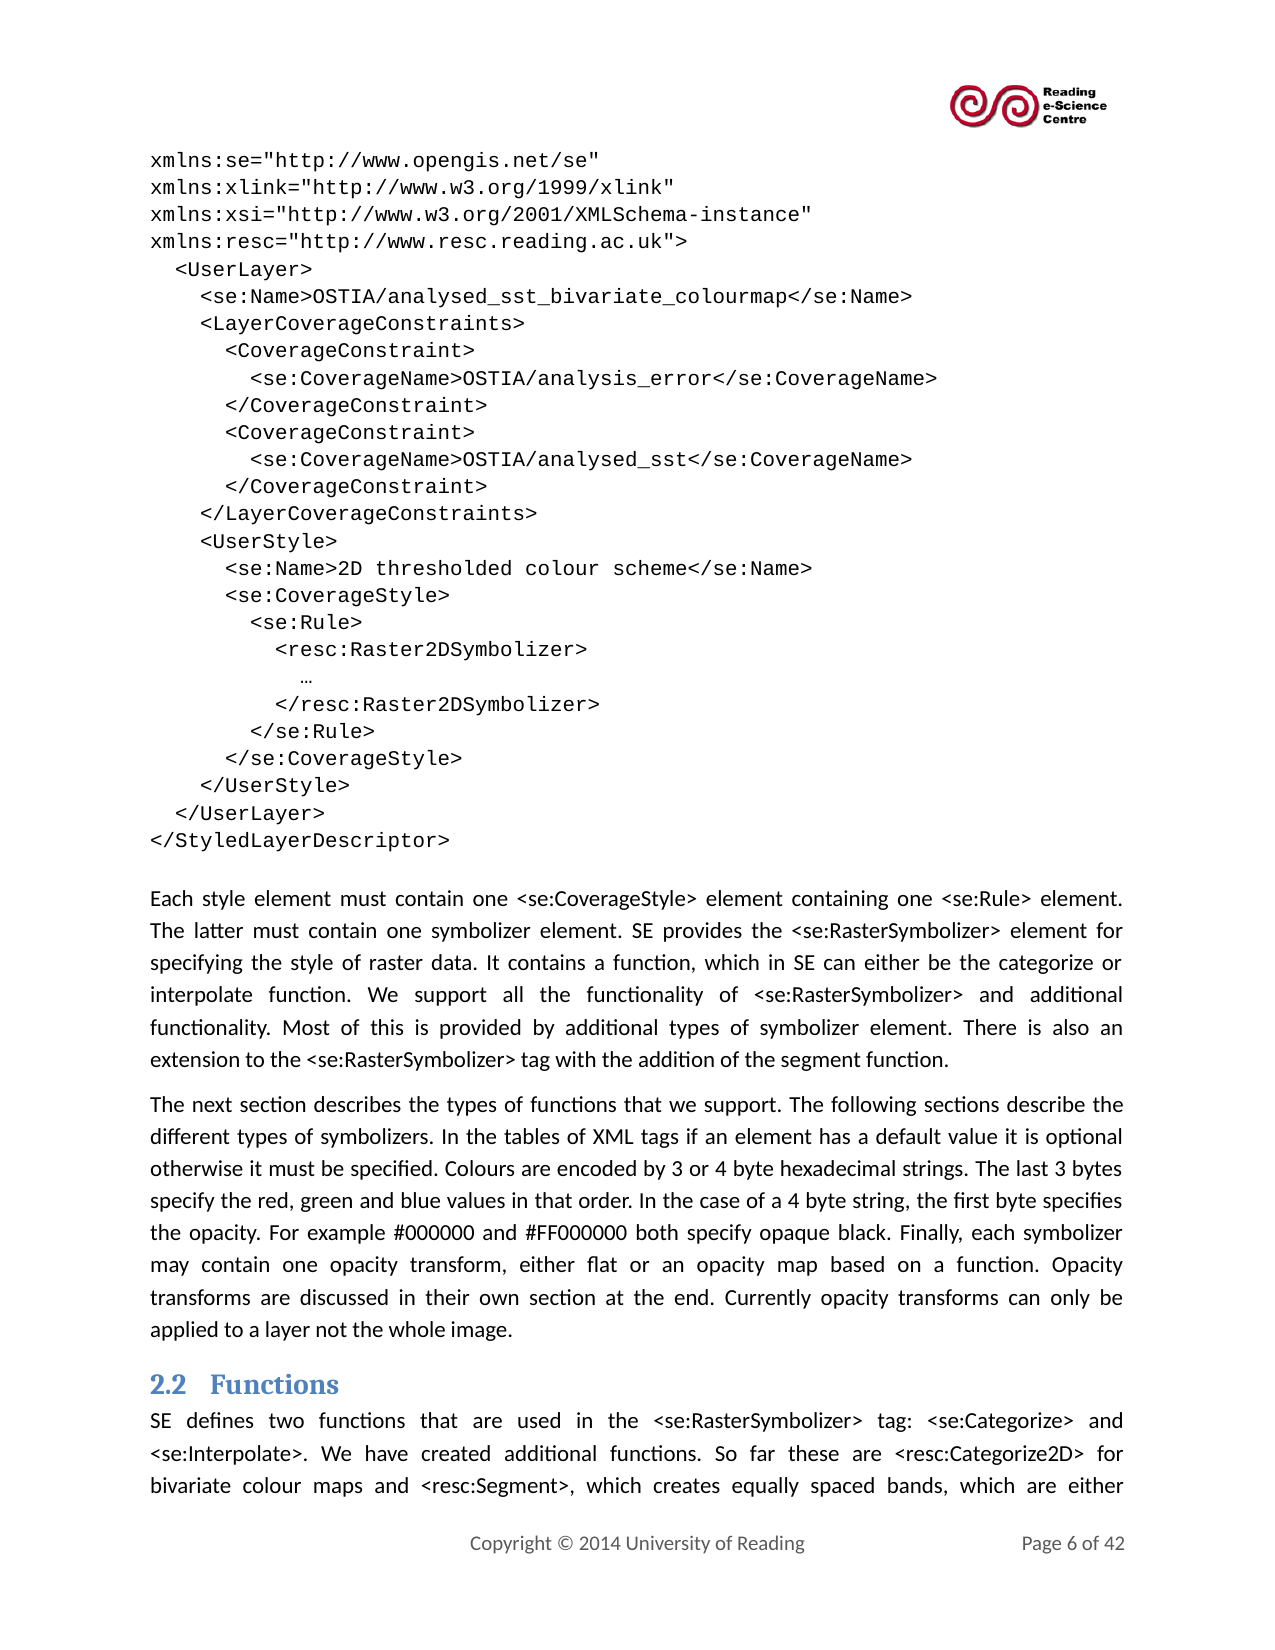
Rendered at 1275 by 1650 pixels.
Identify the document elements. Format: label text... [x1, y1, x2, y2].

text </UserLayer> [150, 802, 1125, 826]
text <se:CoverageStyle> [150, 585, 1125, 609]
text </se:Rule> [150, 721, 1125, 744]
subtitle Functions [150, 1368, 1125, 1402]
text <se:CoverageName>OSTIA/analysed_sst</se:CoverageName> [150, 449, 1125, 473]
text </CoverageConstraint> [150, 395, 1125, 418]
text Each style element must contain one <se:CoverageStyle> element containing one <se:Rule> element. The latter must contain one symbolizer element. SE provides the <se:RasterSymbolizer> element for specifying the style of raster data. It contains a function, which in SE can either be the categorize or interpolate function. We support all the functionality of <se:RasterSymbolizer> and additional functionality. Most of this is provided by additional types of symbolizer element. There is also an extension to the <se:RasterSymbolizer> tag with the addition of the segment function. [150, 884, 1125, 1073]
text The next section describes the types of functions that we support. The following sections describe the different types of symbolizers. In the tables of XML tags if an element has a default value it is optional otherwise it must be specified. Colours are encoded by 3 or 4 byte hexadecimal strings. The last 3 bytes specify the red, green and blue values in that order. In the case of a 4 byte string, the first byte specifies the opacity. For example #000000 and #FF000000 both specify opaque black. Finally, each symbolizer may contain one opacity transform, either flat or an opacity map based on a function. Opacity transforms are discussed in their own section at the end. Currently opacity transforms can only be applied to a layer not the whole image. [150, 1090, 1125, 1343]
text </StyledLayerDescriptor> [150, 830, 1125, 853]
text <UserStyle> [150, 531, 1125, 554]
text xmlns:se="http://www.opengis.net/se" xmlns:xlink="http://www.w3.org/1999/xlink" [150, 150, 1125, 201]
text <se:Name>2D thresholded colour scheme</se:Name> [150, 558, 1125, 581]
text SE defines two functions that are used in the <se:RasterSymbolizer> tag: <se:Categorize> and <se:Interpolate>. We have created additional functions. So far these are <resc:Categorize2D> for bivariate colour maps and <resc:Segment>, which creates equally spaced bands, which are either [150, 1407, 1125, 1499]
text … [150, 667, 1125, 690]
text </UserStyle> [150, 775, 1125, 799]
text <LayerCoverageConstraints> [150, 313, 1125, 337]
text </se:CoverageStyle> [150, 748, 1125, 772]
text xmlns:xsi="http://www.w3.org/2001/XMLSchema-instance" xmlns:resc="http://www.resc.reading.ac.uk"> [150, 204, 1125, 255]
picture [949, 81, 1110, 131]
text </LayerCoverageConstraints> [150, 503, 1125, 527]
text <se:CoverageName>OSTIA/analysis_error</se:CoverageName> [150, 367, 1125, 391]
text <se:Name>OSTIA/analysed_sst_bivariate_colourmap</se:Name> [150, 286, 1125, 309]
text </resc:Raster2DSymbolizer> [150, 694, 1125, 717]
text <CoverageConstraint> [150, 422, 1125, 446]
text </CoverageConstraint> [150, 476, 1125, 500]
text <se:Rule> [150, 612, 1125, 636]
text <CoverageConstraint> [150, 340, 1125, 364]
text <UserLayer> [150, 259, 1125, 282]
text <resc:Raster2DSymbolizer> [150, 639, 1125, 663]
